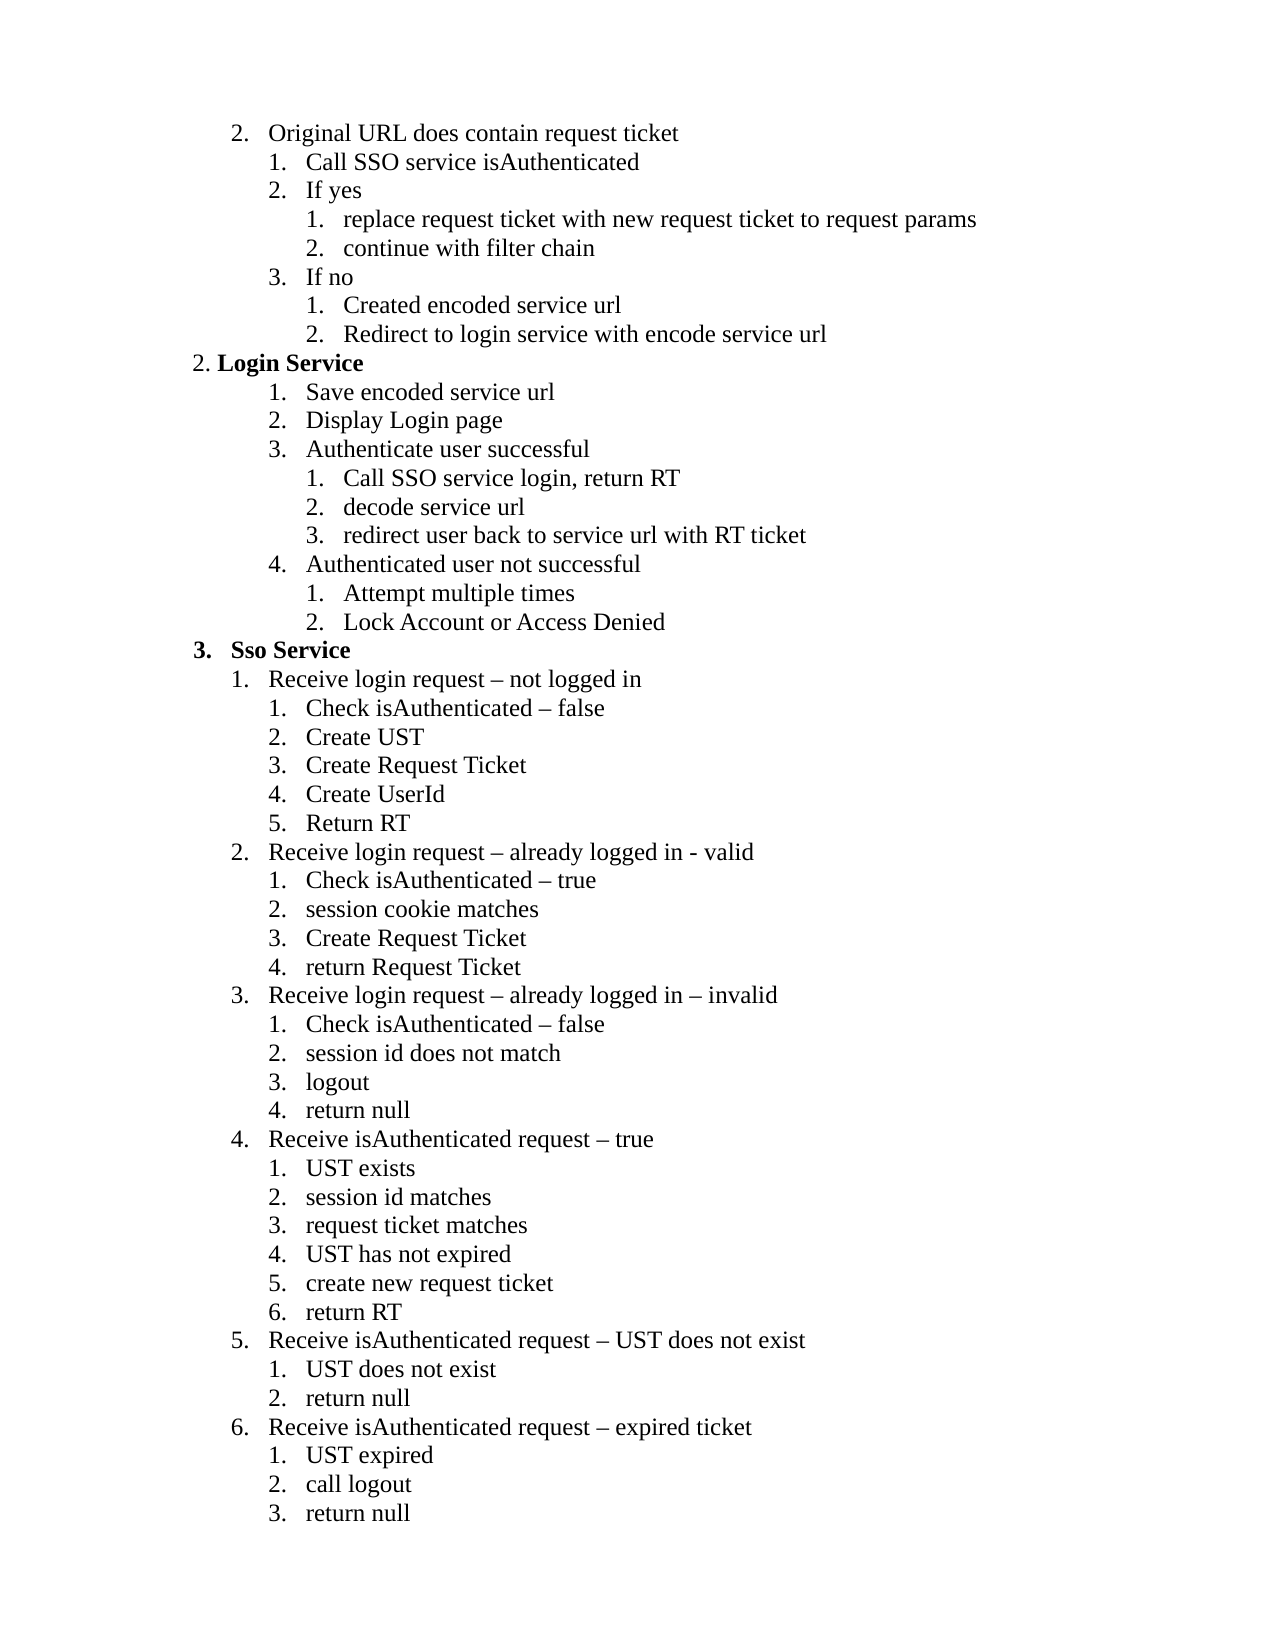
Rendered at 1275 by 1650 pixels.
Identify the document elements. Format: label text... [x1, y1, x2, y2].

list Create UserId [268, 779, 1157, 808]
list UST does not exist [268, 1354, 1157, 1383]
list session id matches [268, 1182, 1157, 1211]
list If yes [268, 176, 1157, 204]
list Redirect to login service with encode service url [306, 319, 1157, 348]
list If no [268, 262, 1157, 291]
list replace request ticket with new request ticket to request params [306, 204, 1157, 233]
list UST expired [268, 1441, 1157, 1469]
list return null [268, 1383, 1157, 1412]
list Receive isAuthenticated request – true [231, 1124, 1157, 1153]
list call logout [268, 1469, 1157, 1498]
list Authenticate user successful [268, 434, 1157, 463]
list Attempt multiple times [306, 578, 1157, 607]
list Receive isAuthenticated request – UST does not exist [231, 1326, 1157, 1354]
list Call SSO service login, return RT [306, 463, 1157, 492]
list Check isAuthenticated – false [268, 693, 1157, 722]
list create new request ticket [268, 1268, 1157, 1297]
list Sso Service [193, 636, 1157, 664]
list Receive isAuthenticated request – expired ticket [231, 1412, 1157, 1441]
list redirect user back to service url with RT ticket [306, 521, 1157, 549]
list request ticket matches [268, 1211, 1157, 1239]
list Receive login request – not logged in [231, 664, 1157, 693]
list Create Request Ticket [268, 923, 1157, 952]
list Lock Account or Access Denied [306, 607, 1157, 636]
list Check isAuthenticated – true [268, 866, 1157, 894]
list Call SSO service isAuthenticated [268, 147, 1157, 176]
list Check isAuthenticated – false [268, 1009, 1157, 1038]
list session id does not match [268, 1038, 1157, 1067]
list Original URL does contain request ticket [231, 118, 1157, 147]
list Save encoded service url [268, 377, 1157, 406]
list Receive login request – already logged in - valid [231, 837, 1157, 866]
list Create Request Ticket [268, 751, 1157, 779]
list decode service url [306, 492, 1157, 521]
list return Request Ticket [268, 952, 1157, 981]
list Receive login request – already logged in – invalid [231, 981, 1157, 1009]
text 2. Login Service [118, 348, 1157, 377]
list continue with filter chain [306, 233, 1157, 262]
list UST has not expired [268, 1239, 1157, 1268]
list Authenticated user not successful [268, 549, 1157, 578]
list Display Login page [268, 406, 1157, 434]
list UST exists [268, 1153, 1157, 1182]
list Return RT [268, 808, 1157, 837]
list logout [268, 1067, 1157, 1096]
list return null [268, 1096, 1157, 1124]
list return null [268, 1498, 1157, 1527]
list session cookie matches [268, 894, 1157, 923]
list Create UST [268, 722, 1157, 751]
list return RT [268, 1297, 1157, 1326]
list Created encoded service url [306, 291, 1157, 319]
